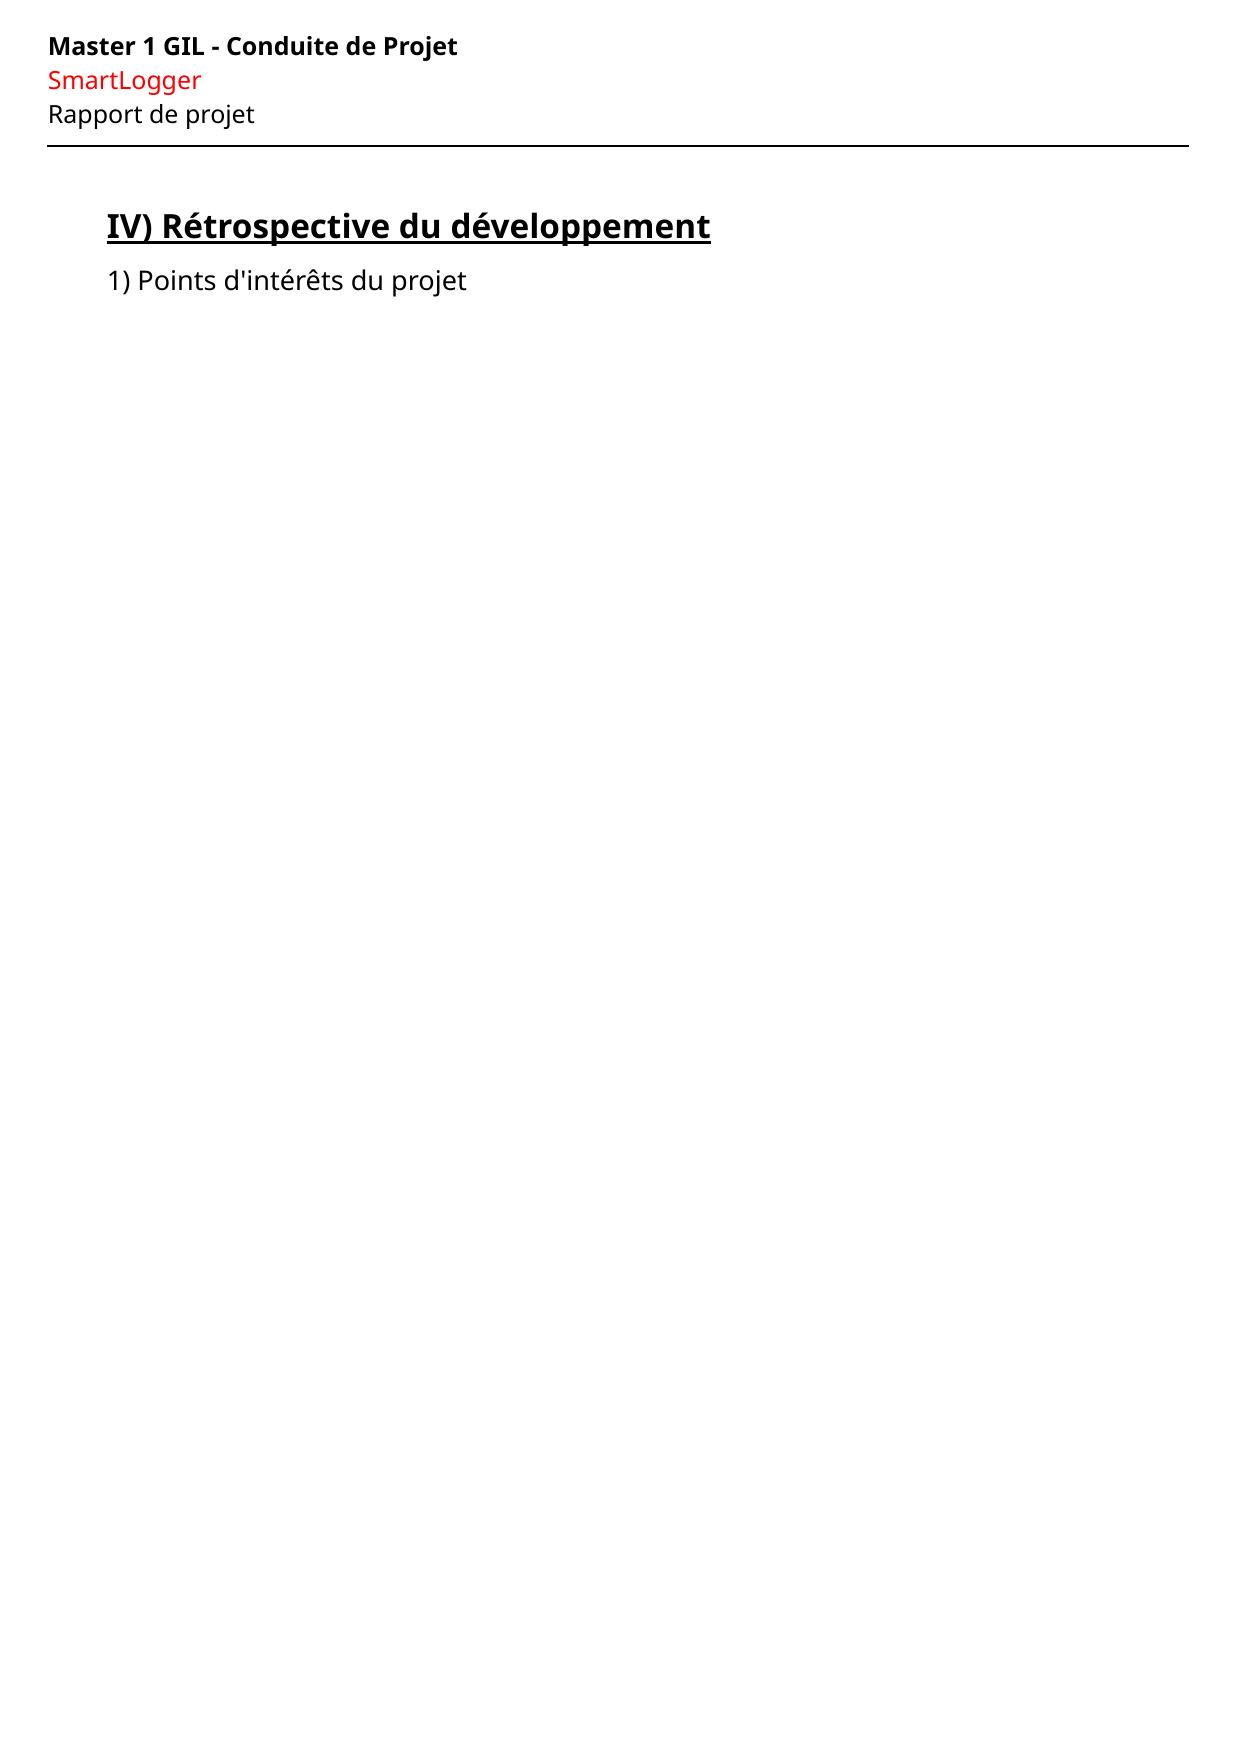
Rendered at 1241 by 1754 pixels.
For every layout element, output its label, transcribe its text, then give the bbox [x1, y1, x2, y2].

text IV) Rétrospective du développement [107, 203, 1140, 248]
text 1) Points d'intérêts du projet [107, 261, 1140, 298]
